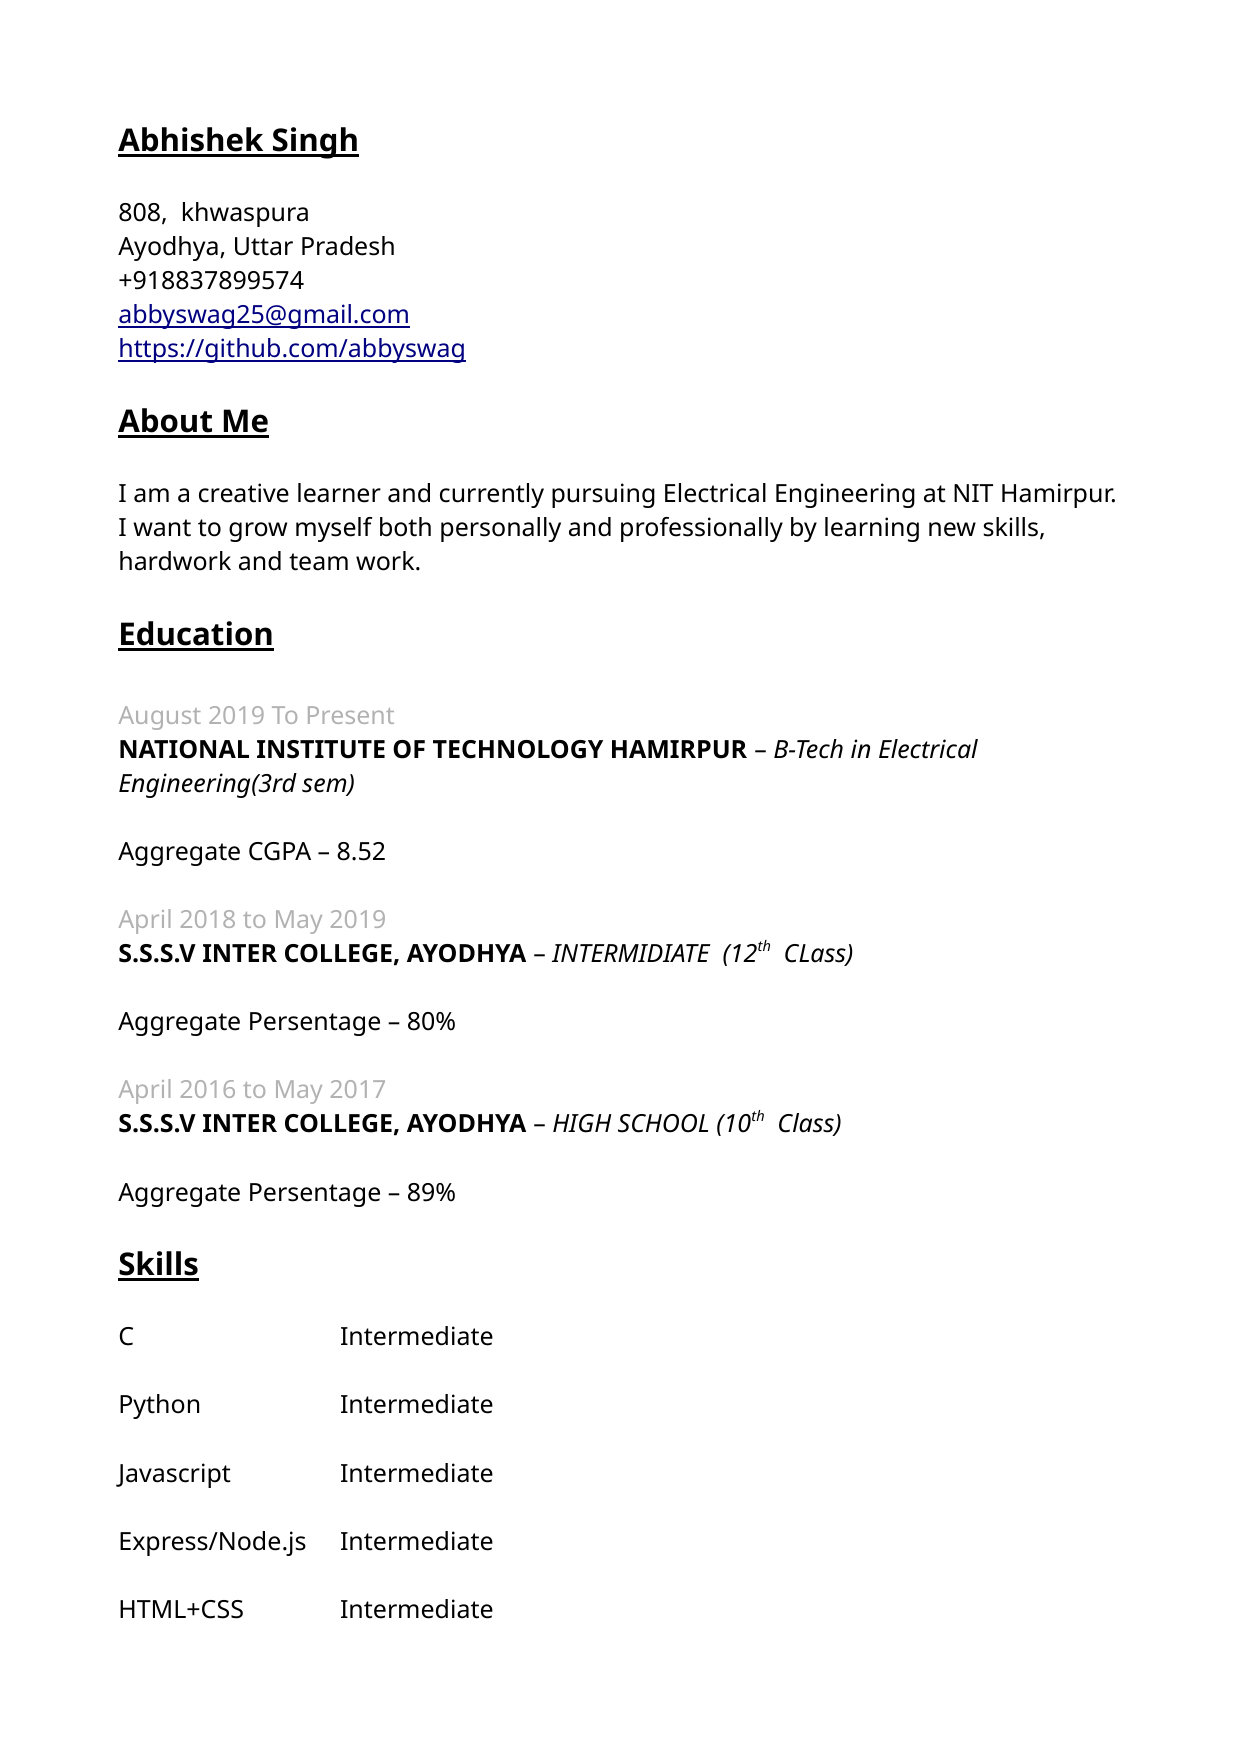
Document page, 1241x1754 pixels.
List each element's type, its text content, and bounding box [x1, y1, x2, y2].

text https://github.com/abbyswag [118, 331, 1122, 365]
text +918837899574 [118, 263, 1122, 297]
text 808, khwaspura [118, 195, 1122, 229]
text HTML+CSS Intermediate [118, 1591, 1122, 1626]
text Express/Node.js Intermediate [118, 1523, 1122, 1557]
text August 2019 To Present [118, 697, 1122, 731]
text Education [118, 612, 1122, 655]
text Python Intermediate [118, 1387, 1122, 1421]
text S.S.S.V INTER COLLEGE, AYODHYA – INTERMIDIATE (12th CLass) [118, 936, 1122, 970]
text NATIONAL INSTITUTE OF TECHNOLOGY HAMIRPUR – B-Tech in Electrical Engineering(3rd sem) [118, 731, 1122, 799]
text abbyswag25@gmail.com [118, 297, 1122, 331]
text April 2018 to May 2019 [118, 902, 1122, 936]
text Javascript Intermediate [118, 1455, 1122, 1489]
text Abhishek Singh [118, 118, 1122, 161]
text C Intermediate [118, 1319, 1122, 1353]
text Skills [118, 1242, 1122, 1285]
text Ayodhya, Uttar Pradesh [118, 229, 1122, 263]
text Aggregate Persentage – 80% [118, 1004, 1122, 1038]
text About Me [118, 399, 1122, 442]
text I am a creative learner and currently pursuing Electrical Engineering at NIT Hamirpur. I want to grow myself both personally and professionally by learning new skills, hardwork and team work. [118, 476, 1122, 578]
text April 2016 to May 2017 [118, 1072, 1122, 1106]
text Aggregate Persentage – 89% [118, 1174, 1122, 1208]
text S.S.S.V INTER COLLEGE, AYODHYA – HIGH SCHOOL (10th Class) [118, 1106, 1122, 1140]
text Aggregate CGPA – 8.52 [118, 833, 1122, 868]
